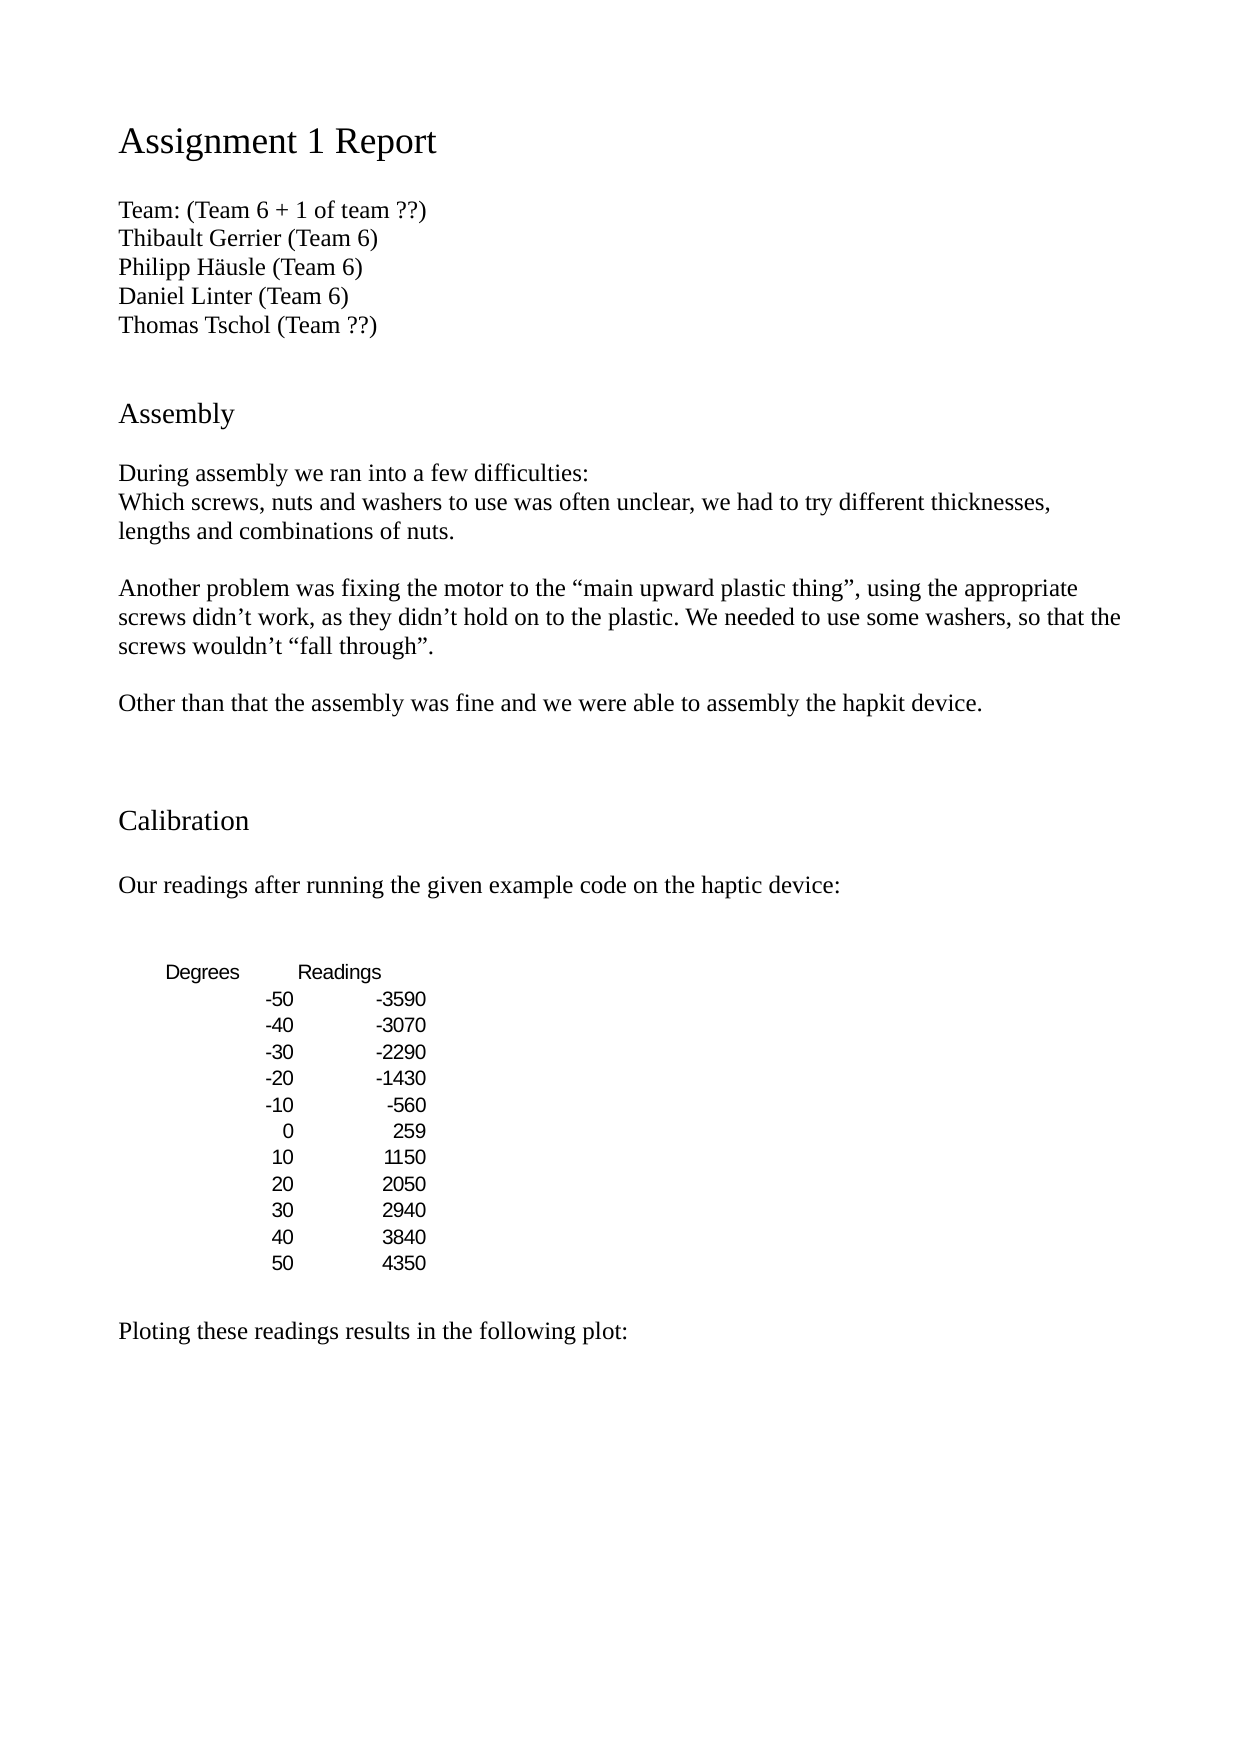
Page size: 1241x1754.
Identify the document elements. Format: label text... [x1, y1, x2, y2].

text Team: (Team 6 + 1 of team ??) [118, 195, 1122, 223]
text Daniel Linter (Team 6) [118, 281, 1122, 310]
text Calibration [118, 803, 1122, 837]
text During assembly we ran into a few difficulties: [118, 458, 1122, 487]
text Other than that the assembly was fine and we were able to assembly the hapkit device. [118, 688, 1122, 717]
text Which screws, nuts and washers to use was often unclear, we had to try different thicknesses, lengths and combinations of nuts. [118, 487, 1122, 544]
text Our readings after running the given example code on the haptic device: [118, 870, 1122, 899]
text Thomas Tschol (Team ??) [118, 310, 1122, 338]
text Ploting these readings results in the following plot: [118, 1316, 1122, 1345]
text Another problem was fixing the motor to the “main upward plastic thing”, using the appropriate screws didn’t work, as they didn’t hold on to the plastic. We needed to use some washers, so that the screws wouldn’t “fall through”. [118, 573, 1122, 659]
text Assignment 1 Report [118, 118, 1122, 161]
text Assembly [118, 396, 1122, 429]
text Thibault Gerrier (Team 6) [118, 223, 1122, 252]
text Philipp Häusle (Team 6) [118, 252, 1122, 281]
